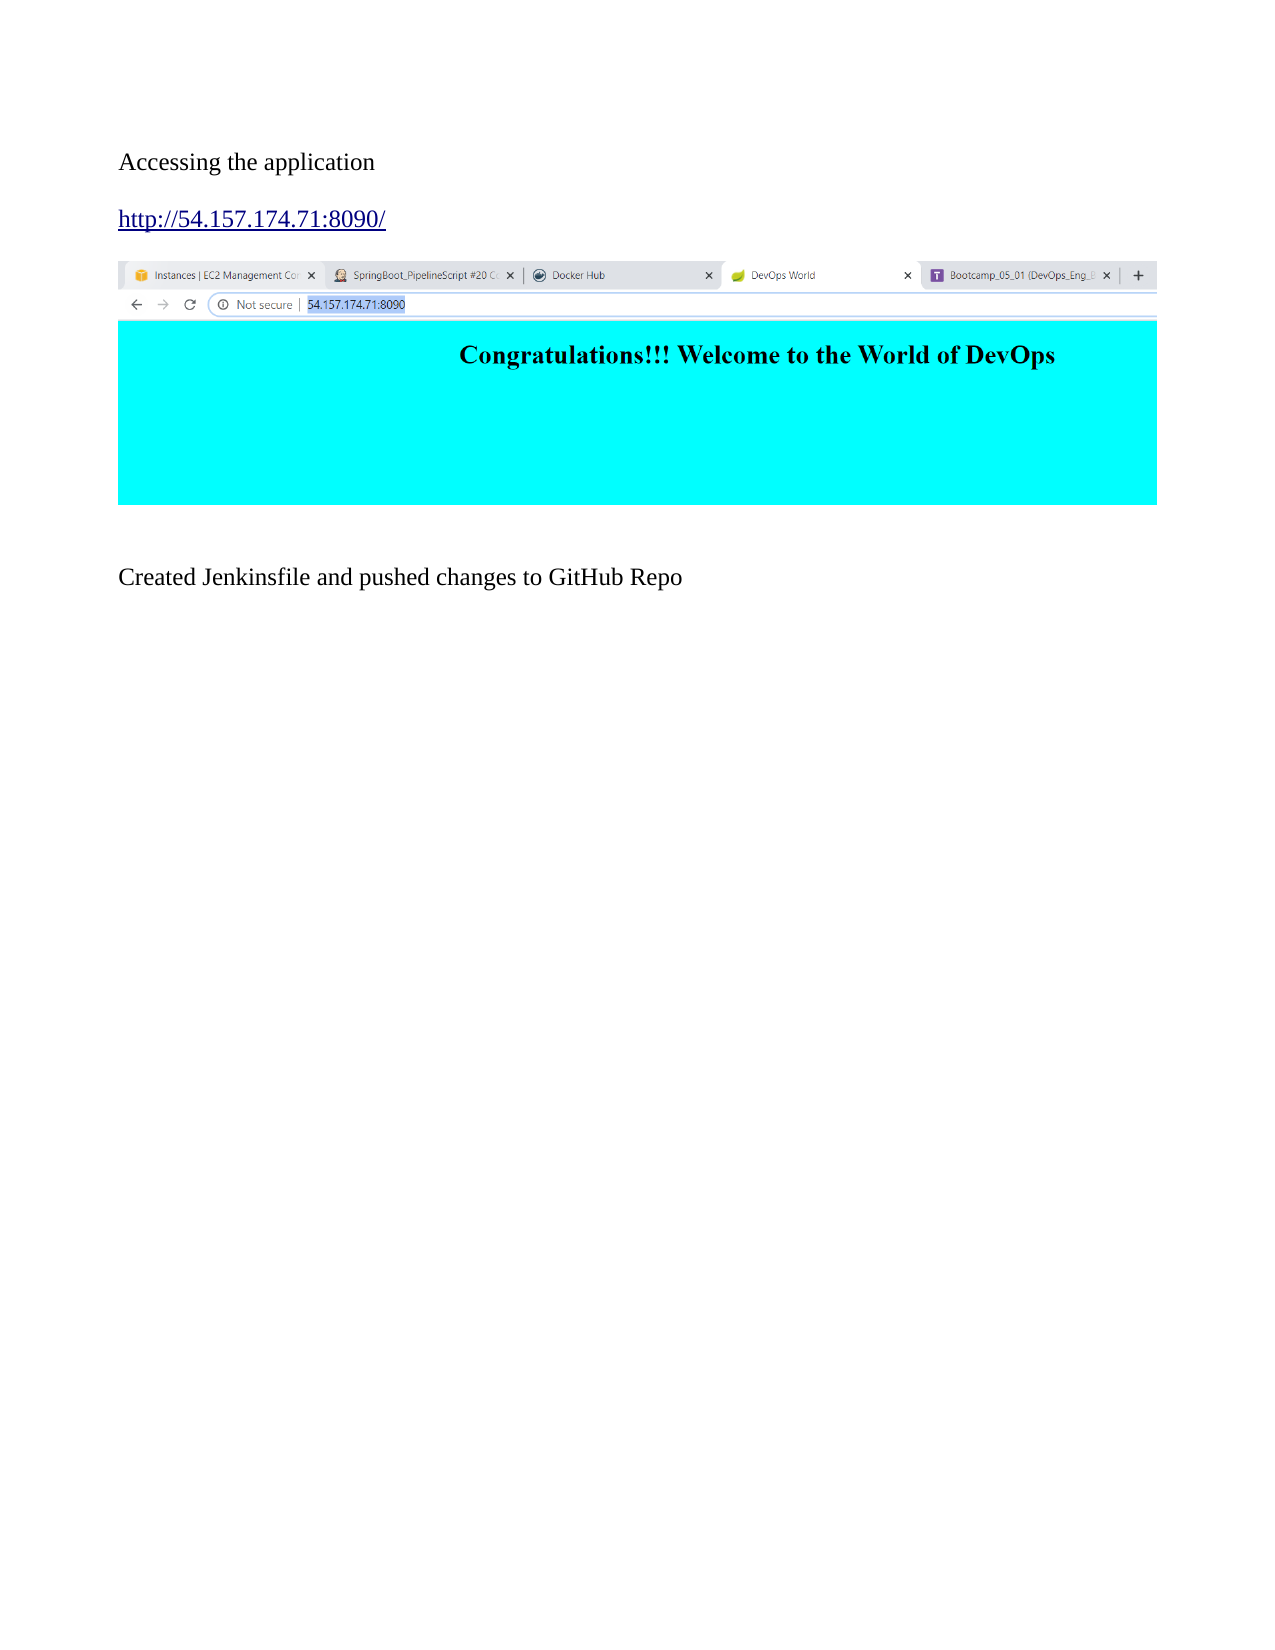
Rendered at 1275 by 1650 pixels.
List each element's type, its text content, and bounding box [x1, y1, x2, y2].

text Created Jenkinsfile and pushed changes to GitHub Repo [118, 562, 1157, 591]
text Accessing the application [118, 147, 1157, 176]
text http://54.157.174.71:8090/ [118, 204, 1157, 233]
picture [118, 261, 1157, 505]
